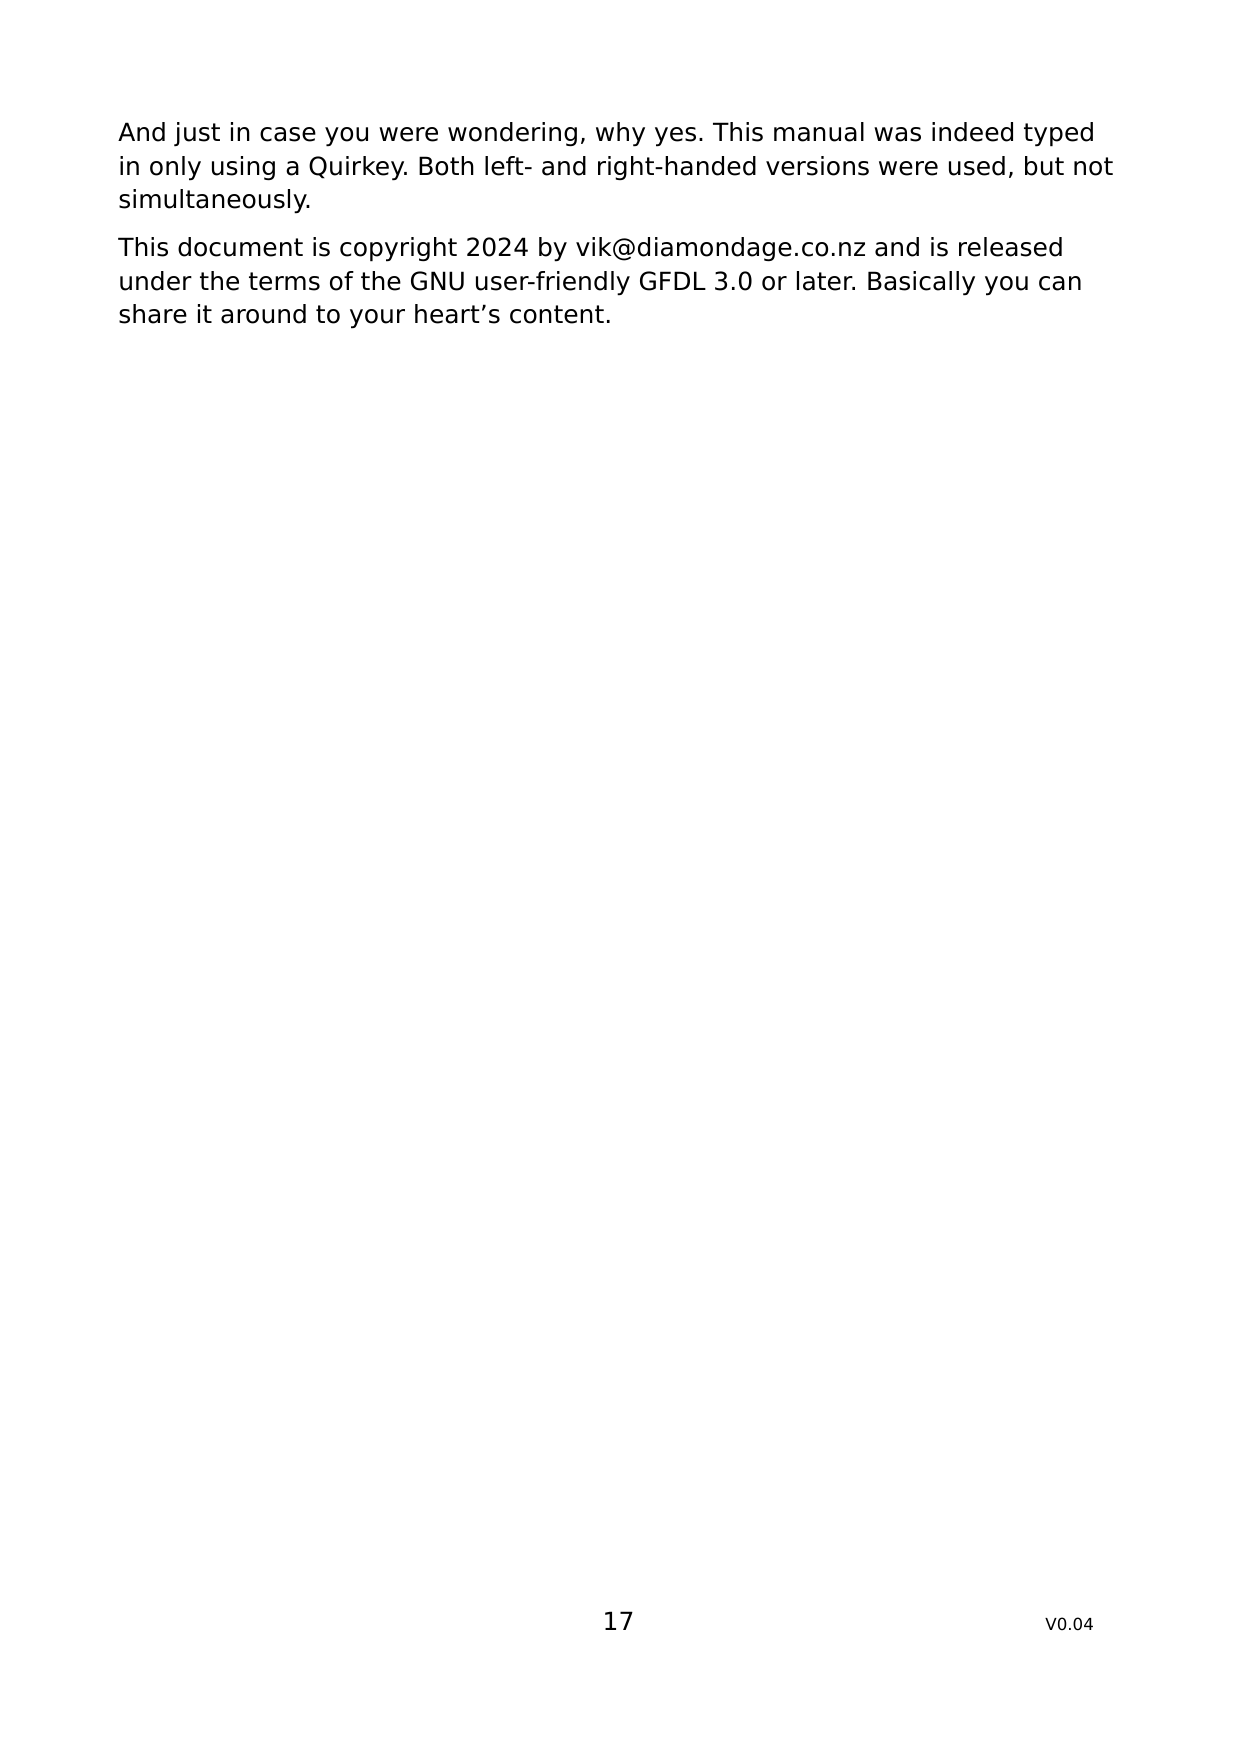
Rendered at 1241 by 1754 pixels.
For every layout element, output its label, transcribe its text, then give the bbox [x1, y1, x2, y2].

text And just in case you were wondering, why yes. This manual was indeed typed in only using a Quirkey. Both left- and right-handed versions were used, but not simultaneously. [118, 118, 1122, 214]
text This document is copyright 2024 by vik@diamondage.co.nz and is released under the terms of the GNU user-friendly GFDL 3.0 or later. Basically you can share it around to your heart’s content. [118, 233, 1122, 329]
